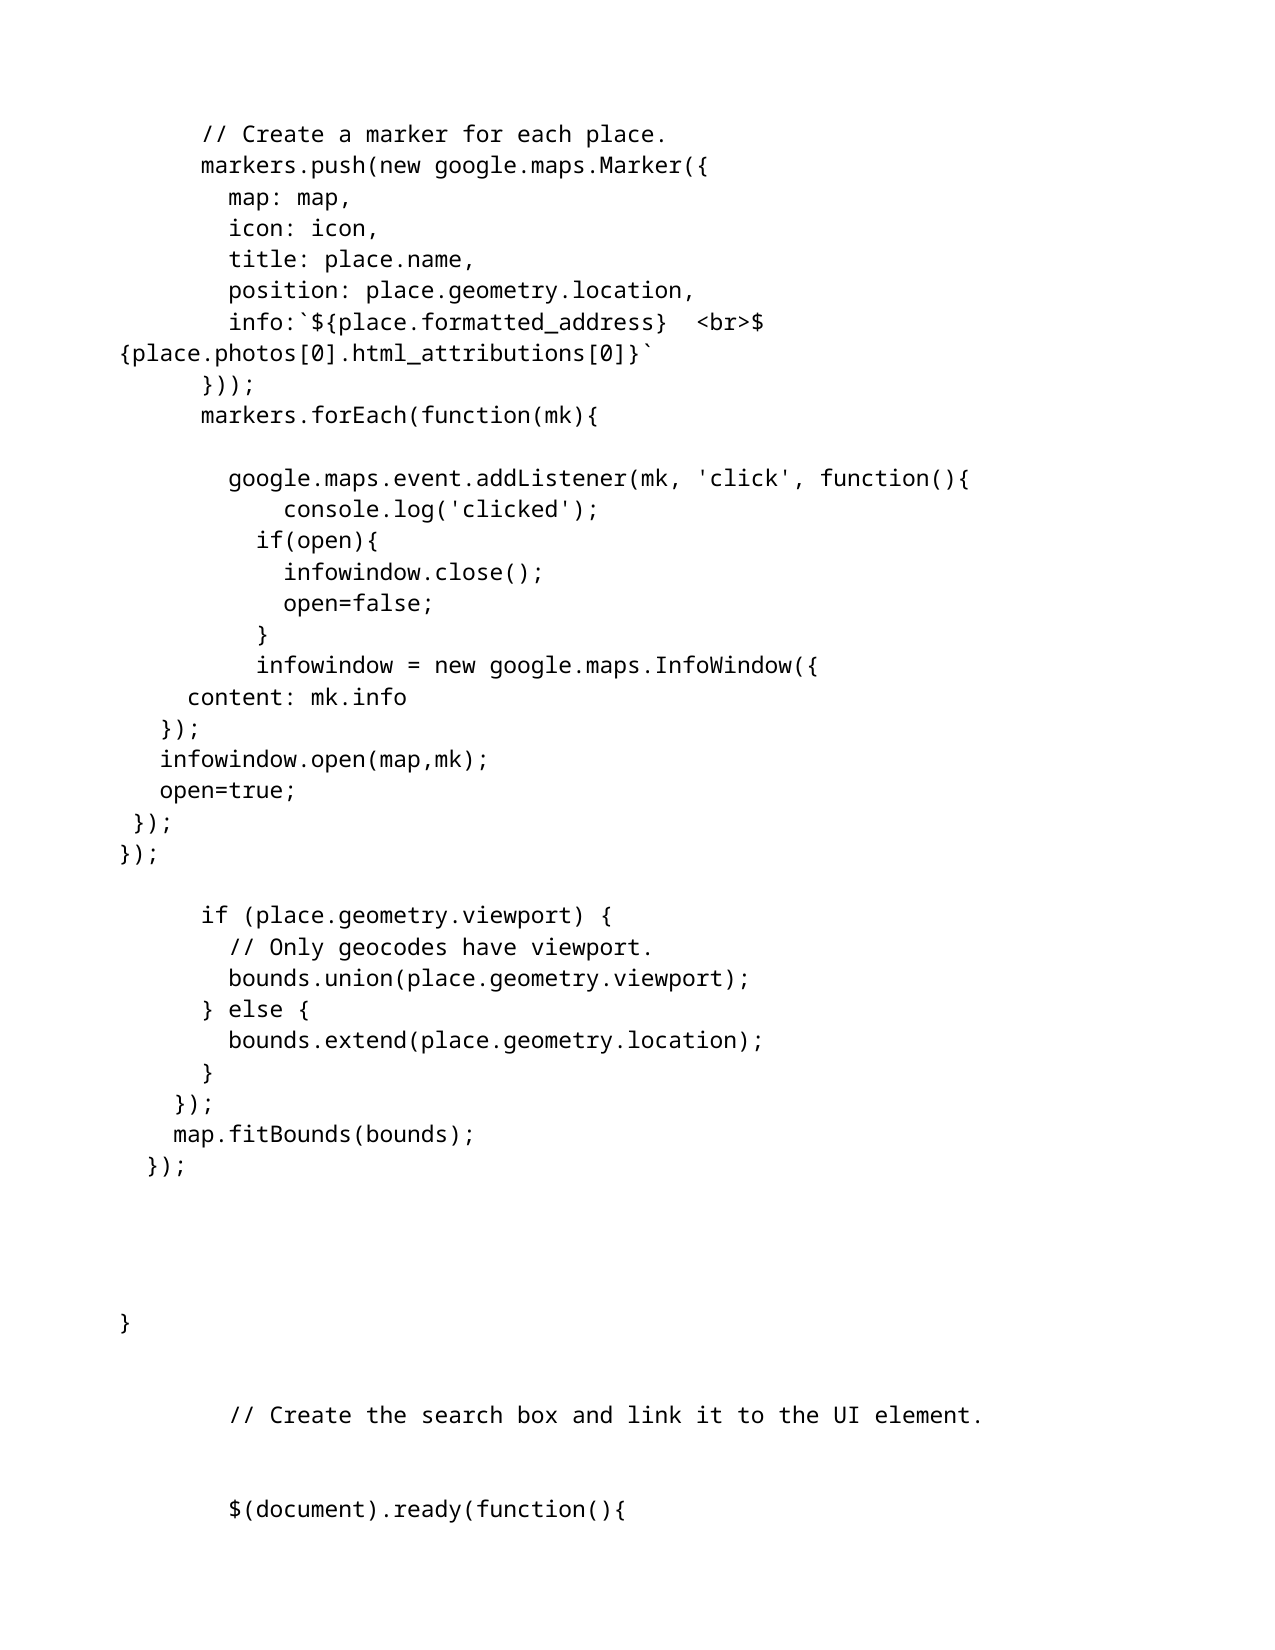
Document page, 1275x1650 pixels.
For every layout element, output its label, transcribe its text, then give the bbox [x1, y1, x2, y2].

text position: place.geometry.location, [118, 274, 1157, 306]
text if (place.geometry.viewport) { [118, 899, 1157, 931]
text console.log('clicked'); [118, 493, 1157, 524]
text })); [118, 368, 1157, 399]
text infowindow.open(map,mk); [118, 743, 1157, 774]
text // Create a marker for each place. [118, 118, 1157, 149]
text if(open){ [118, 524, 1157, 556]
text } [118, 1056, 1157, 1087]
text content: mk.info [118, 681, 1157, 712]
text bounds.union(place.geometry.viewport); [118, 962, 1157, 993]
text }); [118, 1087, 1157, 1118]
text // Create the search box and link it to the UI element. [118, 1399, 1157, 1431]
text } else { [118, 993, 1157, 1024]
text info:`${place.formatted_address} <br>${place.photos[0].html_attributions[0]}` [118, 306, 1157, 368]
text map: map, [118, 181, 1157, 212]
text icon: icon, [118, 212, 1157, 243]
text $(document).ready(function(){ [118, 1493, 1157, 1524]
text open=true; [118, 774, 1157, 806]
text // Only geocodes have viewport. [118, 931, 1157, 962]
text infowindow = new google.maps.InfoWindow({ [118, 649, 1157, 681]
text infowindow.close(); [118, 556, 1157, 587]
text } [118, 618, 1157, 649]
text }); [118, 806, 1157, 837]
text bounds.extend(place.geometry.location); [118, 1024, 1157, 1056]
text title: place.name, [118, 243, 1157, 274]
text markers.push(new google.maps.Marker({ [118, 149, 1157, 181]
text }); [118, 1149, 1157, 1181]
text } [118, 1306, 1157, 1337]
text }); [118, 712, 1157, 743]
text google.maps.event.addListener(mk, 'click', function(){ [118, 462, 1157, 493]
text open=false; [118, 587, 1157, 618]
text }); [118, 837, 1157, 868]
text markers.forEach(function(mk){ [118, 399, 1157, 431]
text map.fitBounds(bounds); [118, 1118, 1157, 1149]
